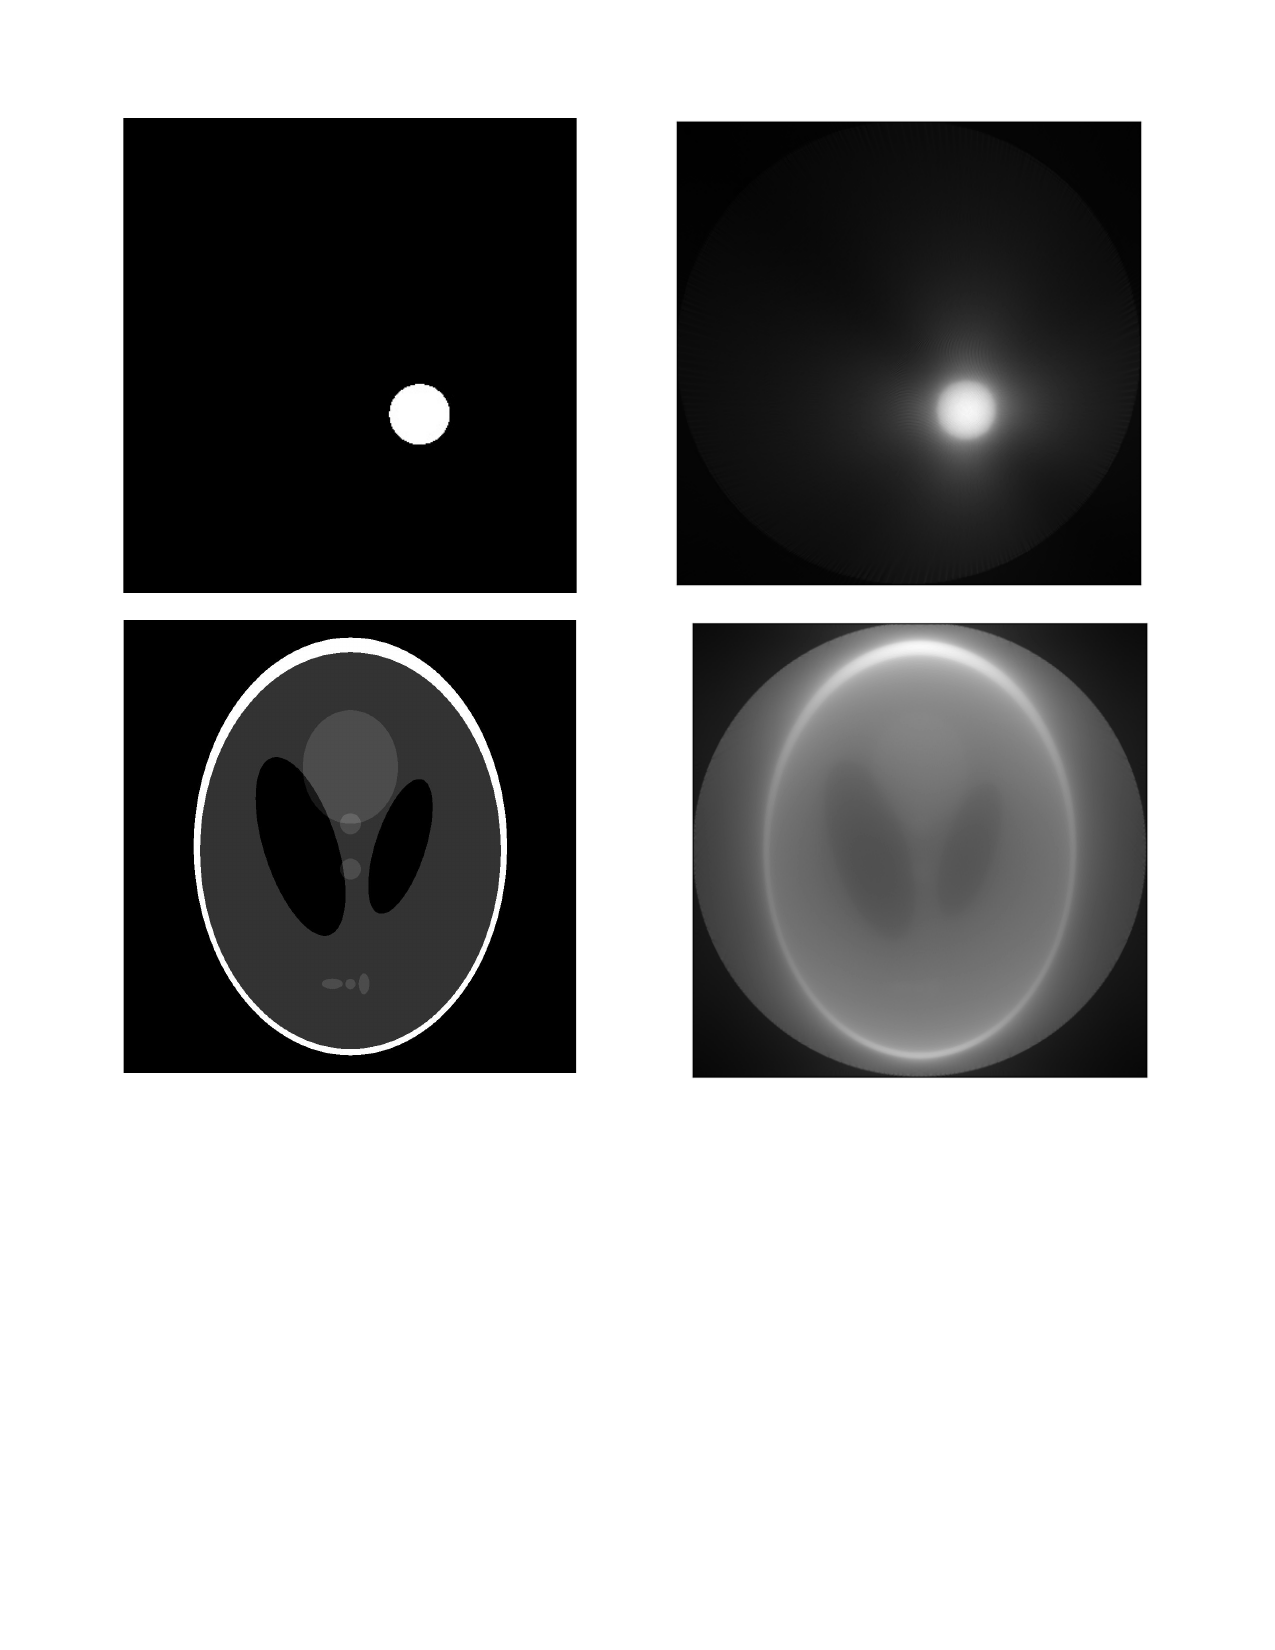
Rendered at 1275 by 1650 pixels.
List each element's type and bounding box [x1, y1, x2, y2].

picture [123, 620, 577, 1073]
picture [594, 608, 1245, 1097]
picture [123, 106, 1241, 605]
